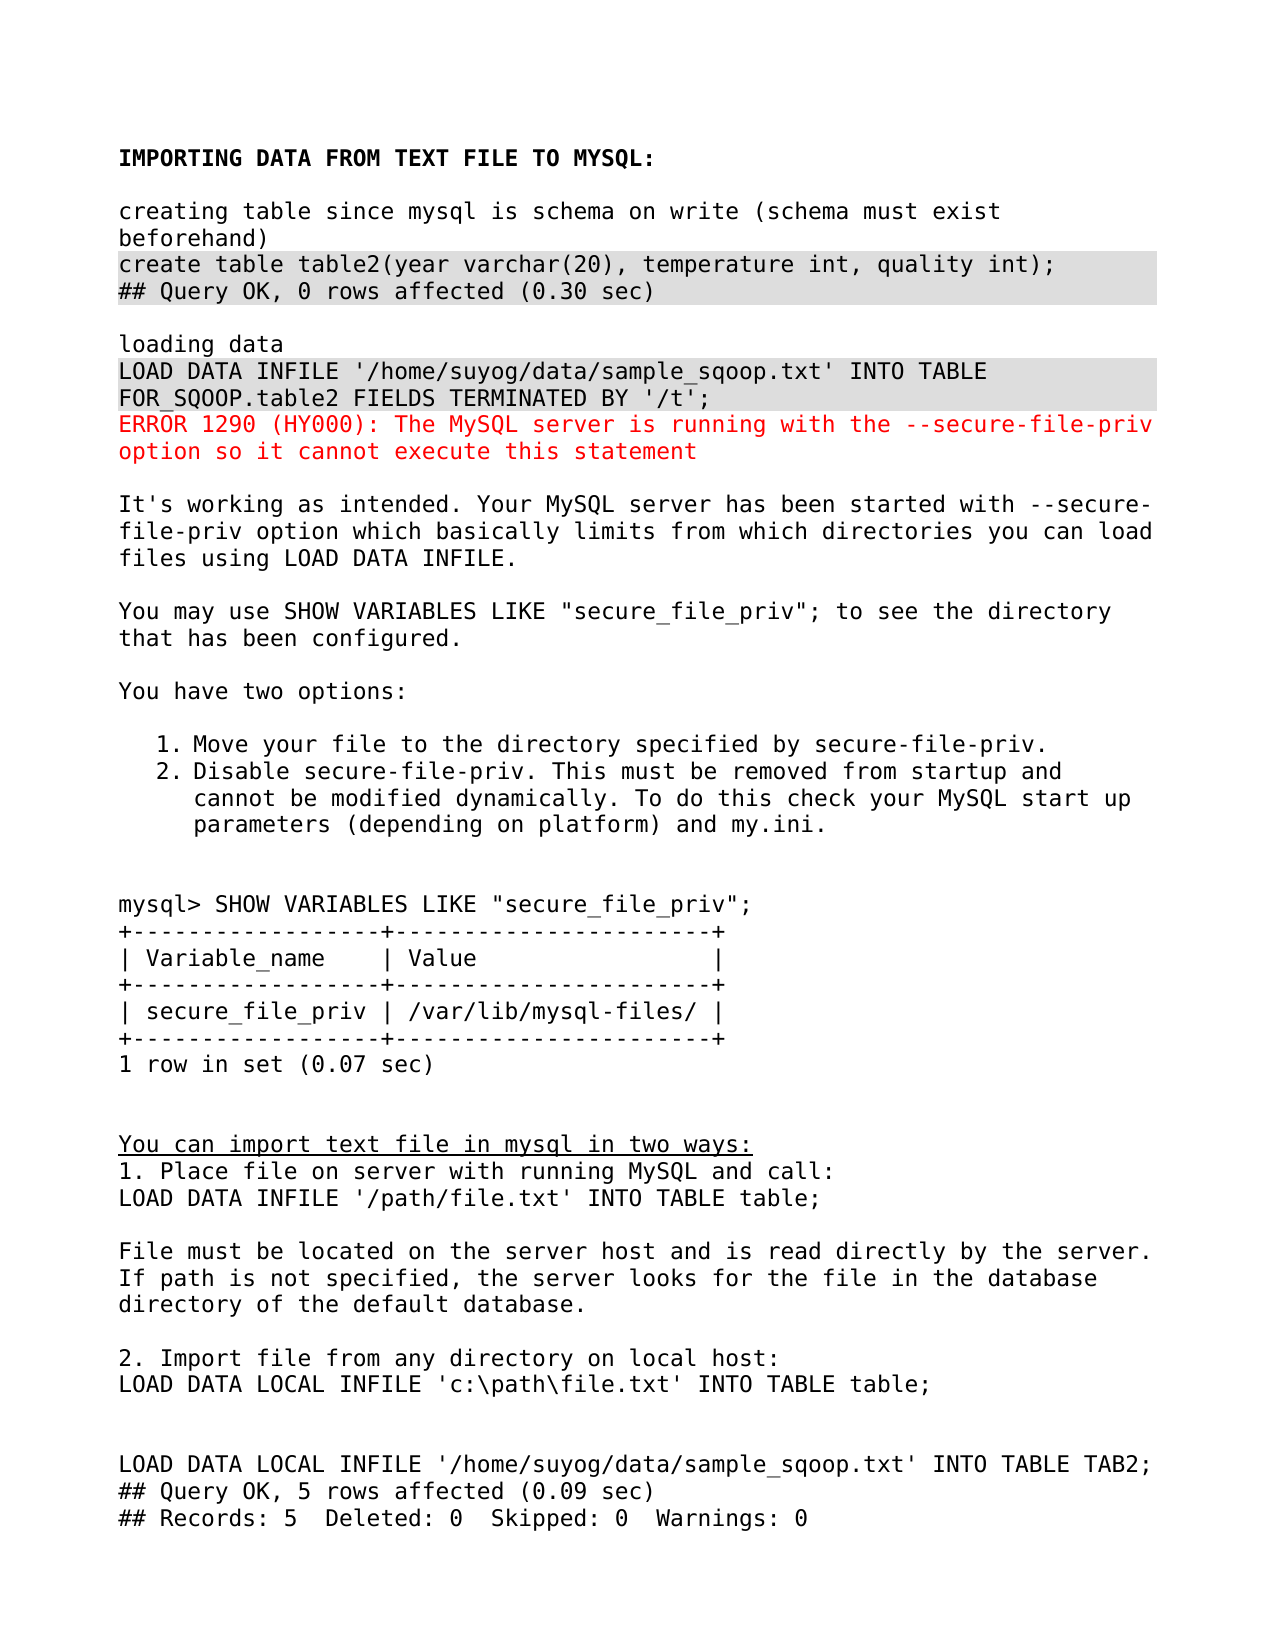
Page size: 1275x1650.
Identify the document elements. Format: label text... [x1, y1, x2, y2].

text 1. Place file on server with running MySQL and call: [118, 1158, 1157, 1185]
text You may use SHOW VARIABLES LIKE "secure_file_priv"; to see the directory that has been configured. [118, 598, 1157, 651]
text mysql> SHOW VARIABLES LIKE "secure_file_priv"; [118, 891, 1157, 918]
text LOAD DATA INFILE '/path/file.txt' INTO TABLE table; [118, 1185, 1157, 1211]
text IMPORTING DATA FROM TEXT FILE TO MYSQL: [118, 145, 1157, 171]
text loading data [118, 331, 1157, 358]
text 1 row in set (0.07 sec) [118, 1051, 1157, 1078]
text LOAD DATA LOCAL INFILE 'c:\path\file.txt' INTO TABLE table; [118, 1371, 1157, 1398]
text You have two options: [118, 678, 1157, 705]
text ## Query OK, 5 rows affected (0.09 sec) [118, 1478, 1157, 1505]
text LOAD DATA INFILE '/home/suyog/data/sample_sqoop.txt' INTO TABLE FOR_SQOOP.table2 FIELDS TERMINATED BY '/t'; [118, 358, 1157, 411]
text | secure_file_priv | /var/lib/mysql-files/ | [118, 998, 1157, 1025]
text LOAD DATA LOCAL INFILE '/home/suyog/data/sample_sqoop.txt' INTO TABLE TAB2; [118, 1451, 1157, 1478]
text ## Records: 5 Deleted: 0 Skipped: 0 Warnings: 0 [118, 1505, 1157, 1531]
text 2. Import file from any directory on local host: [118, 1345, 1157, 1371]
text +------------------+-----------------------+ [118, 918, 1157, 945]
text You can import text file in mysql in two ways: [118, 1131, 1157, 1158]
text create table table2(year varchar(20), temperature int, quality int); [118, 251, 1157, 278]
list Disable secure-file-priv. This must be removed from startup and cannot be modified dynamically. To do this check your MySQL start up parameters (depending on platform) and my.ini. [156, 758, 1157, 838]
text +------------------+-----------------------+ [118, 971, 1157, 998]
text ERROR 1290 (HY000): The MySQL server is running with the --secure-file-priv option so it cannot execute this statement [118, 411, 1157, 465]
text File must be located on the server host and is read directly by the server. If path is not specified, the server looks for the file in the database directory of the default database. [118, 1238, 1157, 1318]
text ## Query OK, 0 rows affected (0.30 sec) [118, 278, 1157, 305]
text | Variable_name | Value | [118, 945, 1157, 971]
text It's working as intended. Your MySQL server has been started with --secure-file-priv option which basically limits from which directories you can load files using LOAD DATA INFILE. [118, 491, 1157, 571]
list Move your file to the directory specified by secure-file-priv. [156, 731, 1157, 758]
text creating table since mysql is schema on write (schema must exist beforehand) [118, 198, 1157, 251]
text +------------------+-----------------------+ [118, 1025, 1157, 1051]
